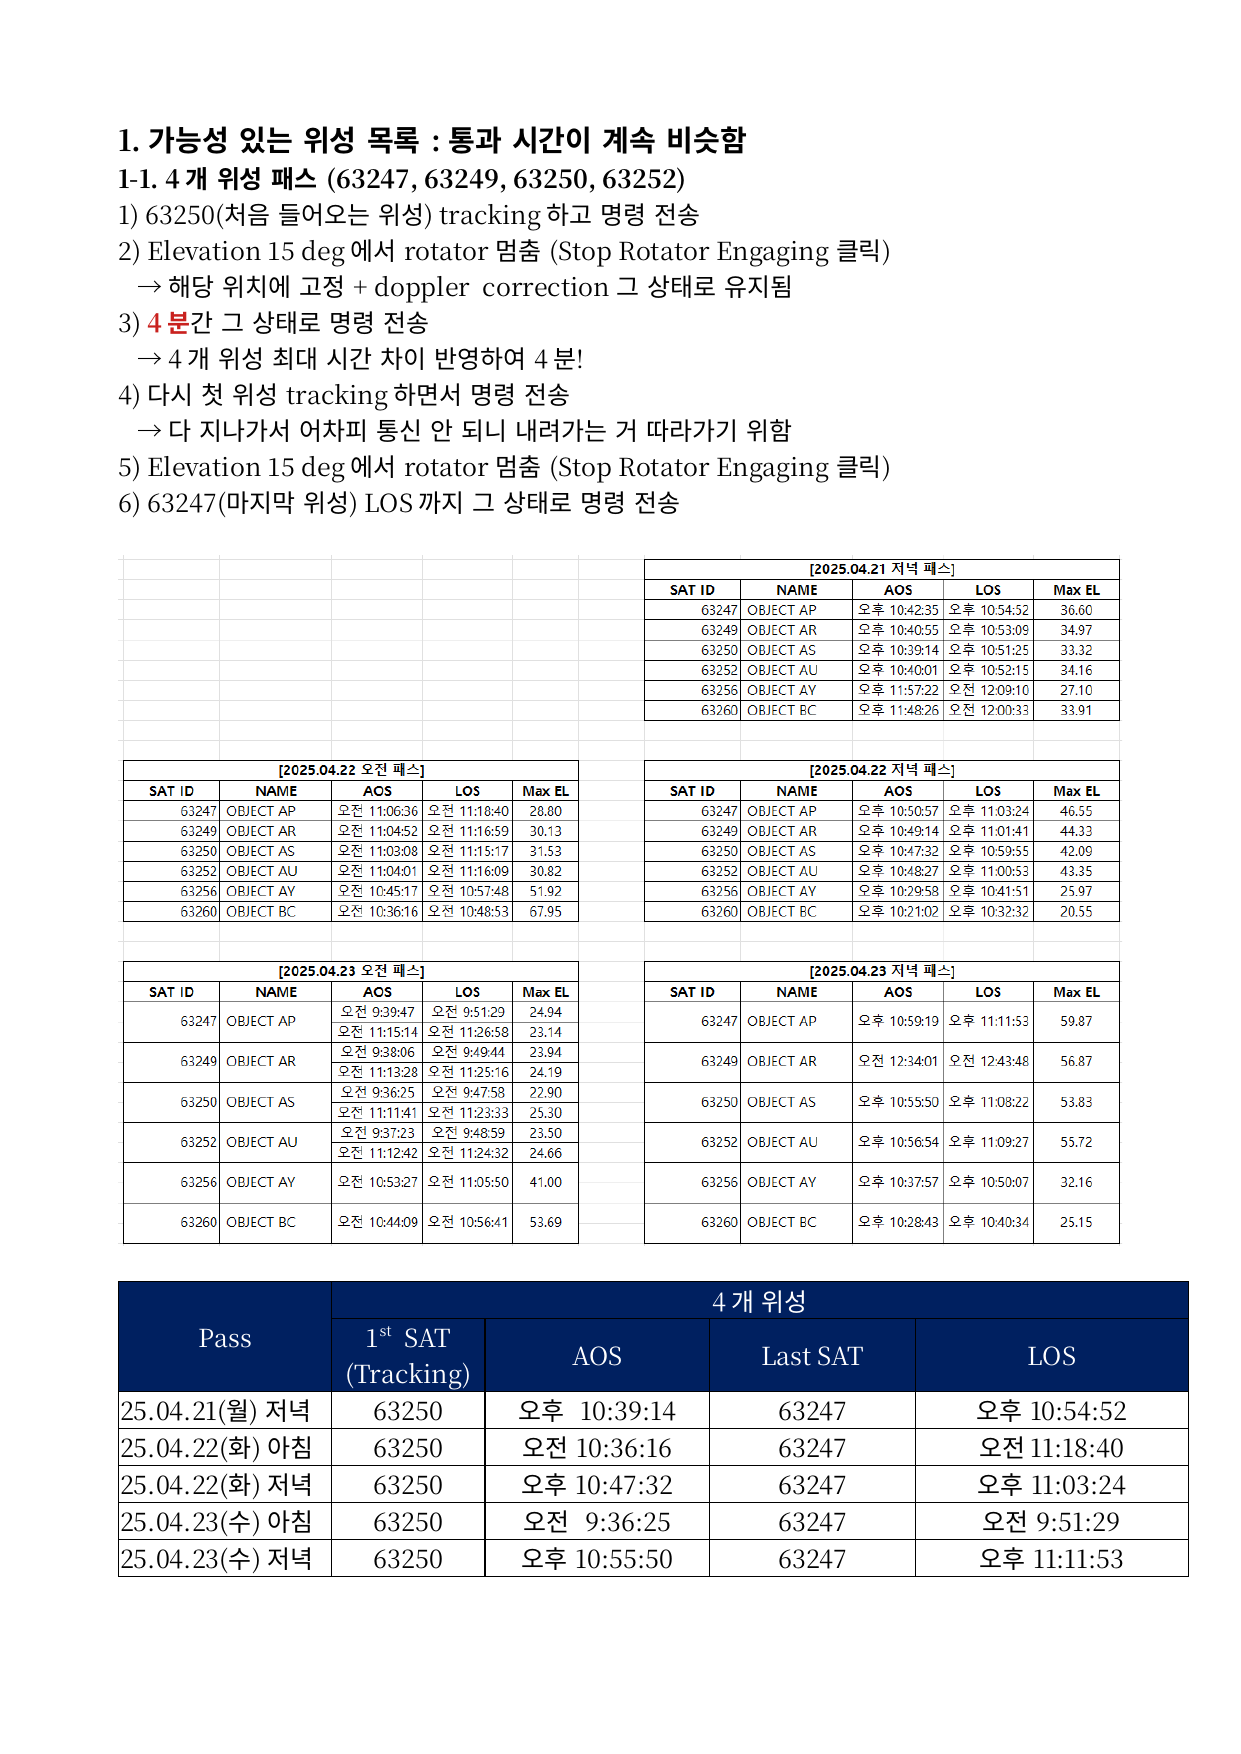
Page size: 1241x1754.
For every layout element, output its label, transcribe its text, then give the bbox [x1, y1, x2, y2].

table_cell 63247 [710, 1392, 915, 1428]
table_cell LOS [916, 1319, 1188, 1391]
text → 다 지나가서 어차피 통신 안 되니 내려가는 거 따라가기 위함 [118, 412, 1122, 447]
text → 해당 위치에 고정 + doppler correction 그 상태로 유지됨 [118, 268, 1122, 304]
table_cell 오전 10:36:16 [486, 1429, 709, 1465]
text 5) Elevation 15 deg에서 rotator 멈춤 (Stop Rotator Engaging 클릭) [118, 447, 1122, 483]
table_header 4개 위성 [332, 1282, 1188, 1318]
table_cell 63250 [332, 1429, 484, 1465]
table_cell 오후 10:39:14 [486, 1392, 709, 1428]
table_cell 63247 [710, 1466, 915, 1502]
text 2) Elevation 15 deg에서 rotator 멈춤 (Stop Rotator Engaging 클릭) [118, 232, 1122, 268]
table_cell 25.04.22(화) 아침 [119, 1429, 331, 1465]
table_cell 25.04.21(월) 저녁 [119, 1392, 331, 1428]
table_cell 오후 10:47:32 [486, 1466, 709, 1502]
table_cell 오전11:18:40 [916, 1429, 1188, 1465]
table_cell 63250 [332, 1540, 484, 1576]
text 1. 가능성 있는 위성 목록 : 통과 시간이 계속 비슷함 [118, 118, 1122, 160]
table_cell 63250 [332, 1503, 484, 1539]
table_cell 25.04.23(수) 저녁 [119, 1540, 331, 1576]
table_cell 63247 [710, 1540, 915, 1576]
table_cell 63250 [332, 1392, 484, 1428]
table_cell 63247 [710, 1429, 915, 1465]
table_cell 오전 9:51:29 [916, 1503, 1188, 1539]
table_cell 25.04.23(수) 아침 [119, 1503, 331, 1539]
text 3) 4분간 그 상태로 명령 전송 [118, 304, 1122, 340]
table_cell 오후 11:11:53 [916, 1540, 1188, 1576]
text 1-1. 4개 위성 패스 (63247, 63249, 63250, 63252) [118, 160, 1122, 196]
table_cell 오전 9:36:25 [486, 1503, 709, 1539]
table_header Pass [119, 1282, 331, 1391]
text → 4개 위성 최대 시간 차이 반영하여 4분! [118, 340, 1122, 376]
table_cell 63250 [332, 1466, 484, 1502]
table_cell 오후 10:55:50 [486, 1540, 709, 1576]
table_cell 오후 11:03:24 [916, 1466, 1188, 1502]
table_cell AOS [486, 1319, 709, 1391]
text 4) 다시 첫 위성 tracking하면서 명령 전송 [118, 376, 1122, 412]
table_cell 63247 [710, 1503, 915, 1539]
table_cell 25.04.22(화) 저녁 [119, 1466, 331, 1502]
text 1) 63250(처음 들어오는 위성) tracking하고 명령 전송 [118, 196, 1122, 232]
table_cell 1st SAT (Tracking) [332, 1319, 484, 1391]
text 6) 63247(마지막 위성) LOS까지 그 상태로 명령 전송 [118, 483, 1122, 519]
picture [118, 555, 1123, 1246]
table_cell 오후 10:54:52 [916, 1392, 1188, 1428]
table_cell Last SAT [710, 1319, 915, 1391]
